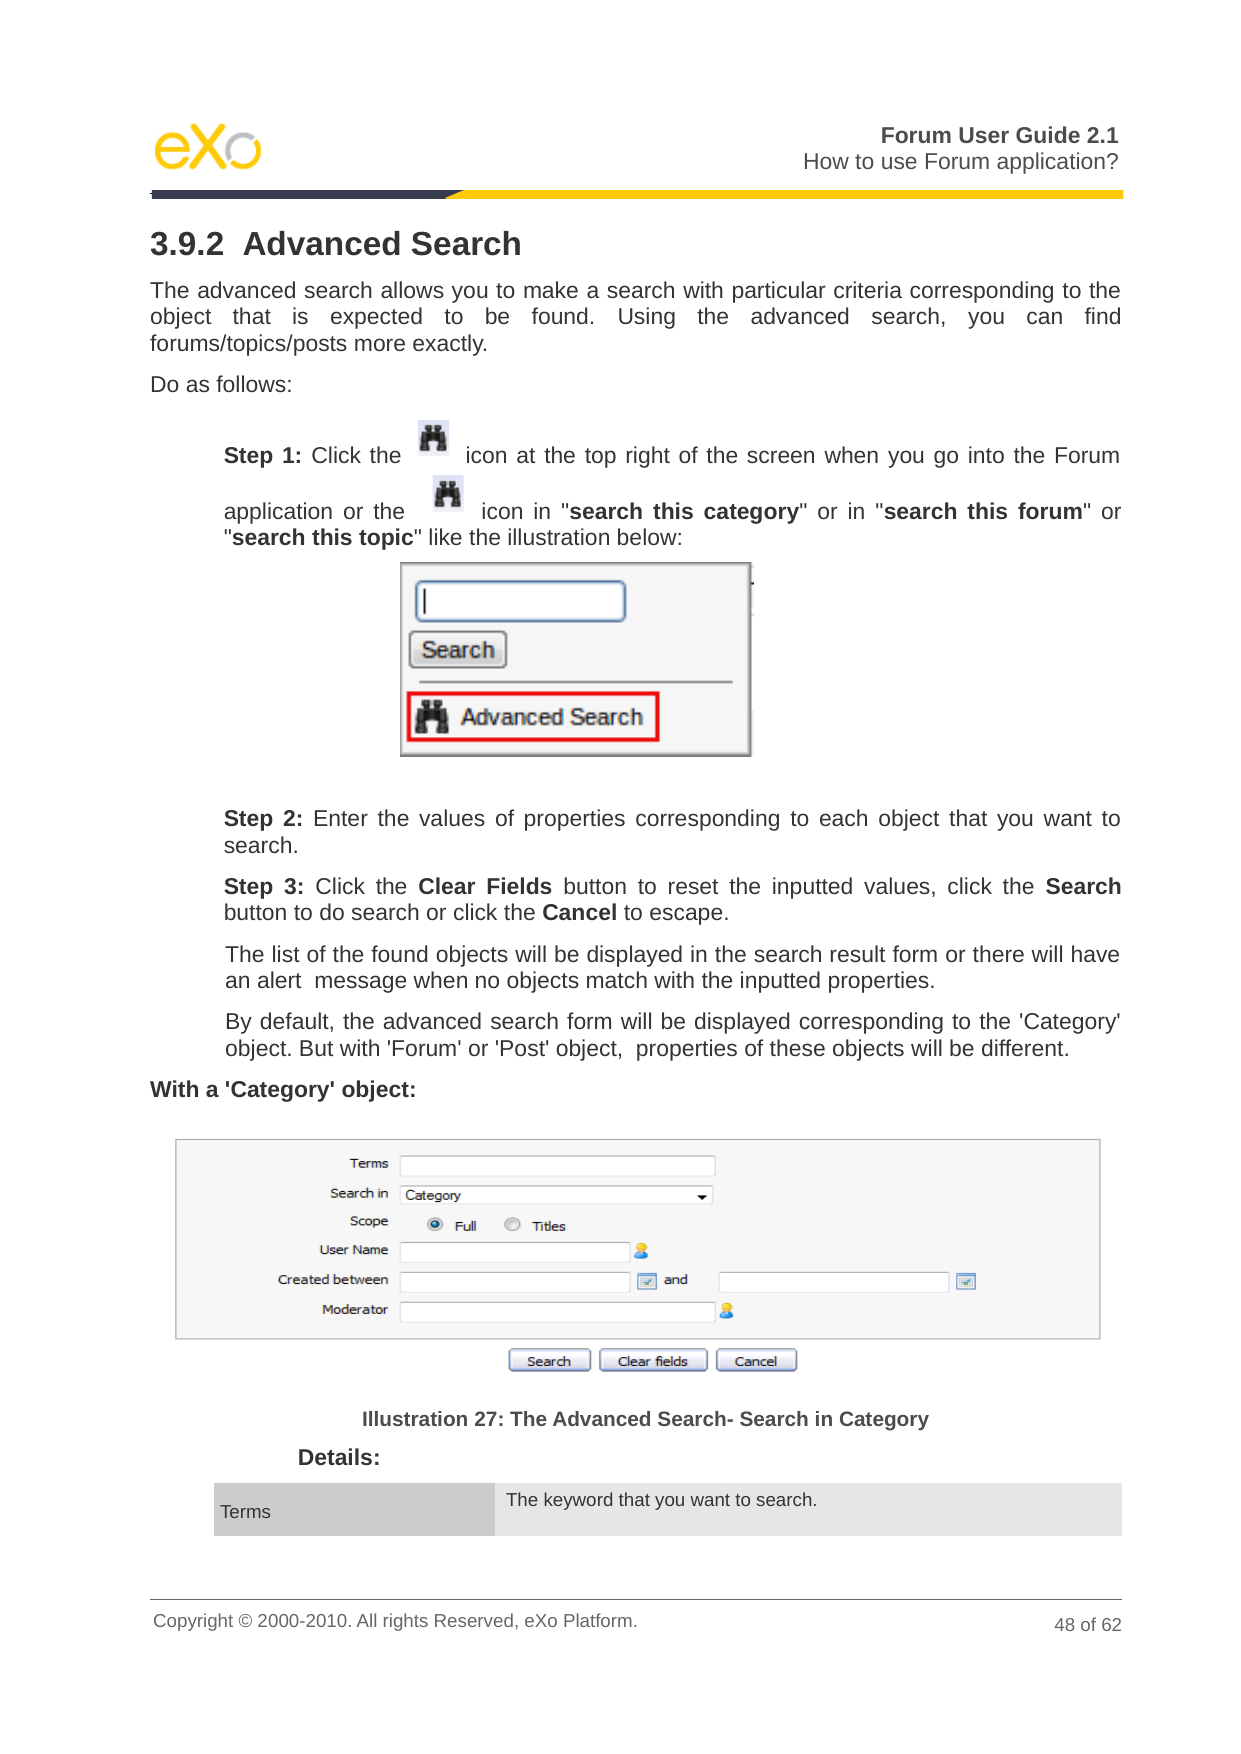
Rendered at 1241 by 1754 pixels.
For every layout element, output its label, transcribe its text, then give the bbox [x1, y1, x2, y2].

picture [155, 123, 262, 170]
text Illustration 27: The Advanced Search- Search in Category [174, 1186, 1117, 1431]
subtitle Advanced Search [150, 223, 1122, 262]
table_header The keyword that you want to search. [495, 1483, 1122, 1536]
list Step 1: Click the icon at the top right of the screen when you go into the Forum application or the icon in "search this category" or in "search this forum" or "search this topic" like the illustration below: [186, 412, 1122, 550]
picture [417, 420, 450, 456]
text Details: [174, 1110, 1122, 1470]
picture [400, 562, 754, 757]
list The list of the found objects will be displayed in the search result form or there will have an alert message when no objects match with the inputted properties. [187, 941, 1122, 993]
list Step 3: Click the Clear Fields button to reset the inputted values, click the Search button to do search or click the Cancel to escape. [186, 873, 1122, 926]
text Do as follows: [150, 371, 1122, 397]
list By default, the advanced search form will be displayed corresponding to the 'Category' object. But with 'Forum' or 'Post' object, properties of these objects will be different. [187, 1008, 1122, 1061]
text With a 'Category' object: [150, 1076, 1122, 1102]
table_header Terms [214, 1483, 495, 1536]
picture [174, 1129, 1102, 1376]
picture [151, 190, 1124, 199]
list Step 2: Enter the values of properties corresponding to each object that you want to search. [186, 805, 1122, 858]
text The advanced search allows you to make a search with particular criteria corresponding to the object that is expected to be found. Using the advanced search, you can find forums/topics/posts more exactly. [150, 277, 1122, 356]
picture [432, 475, 464, 512]
